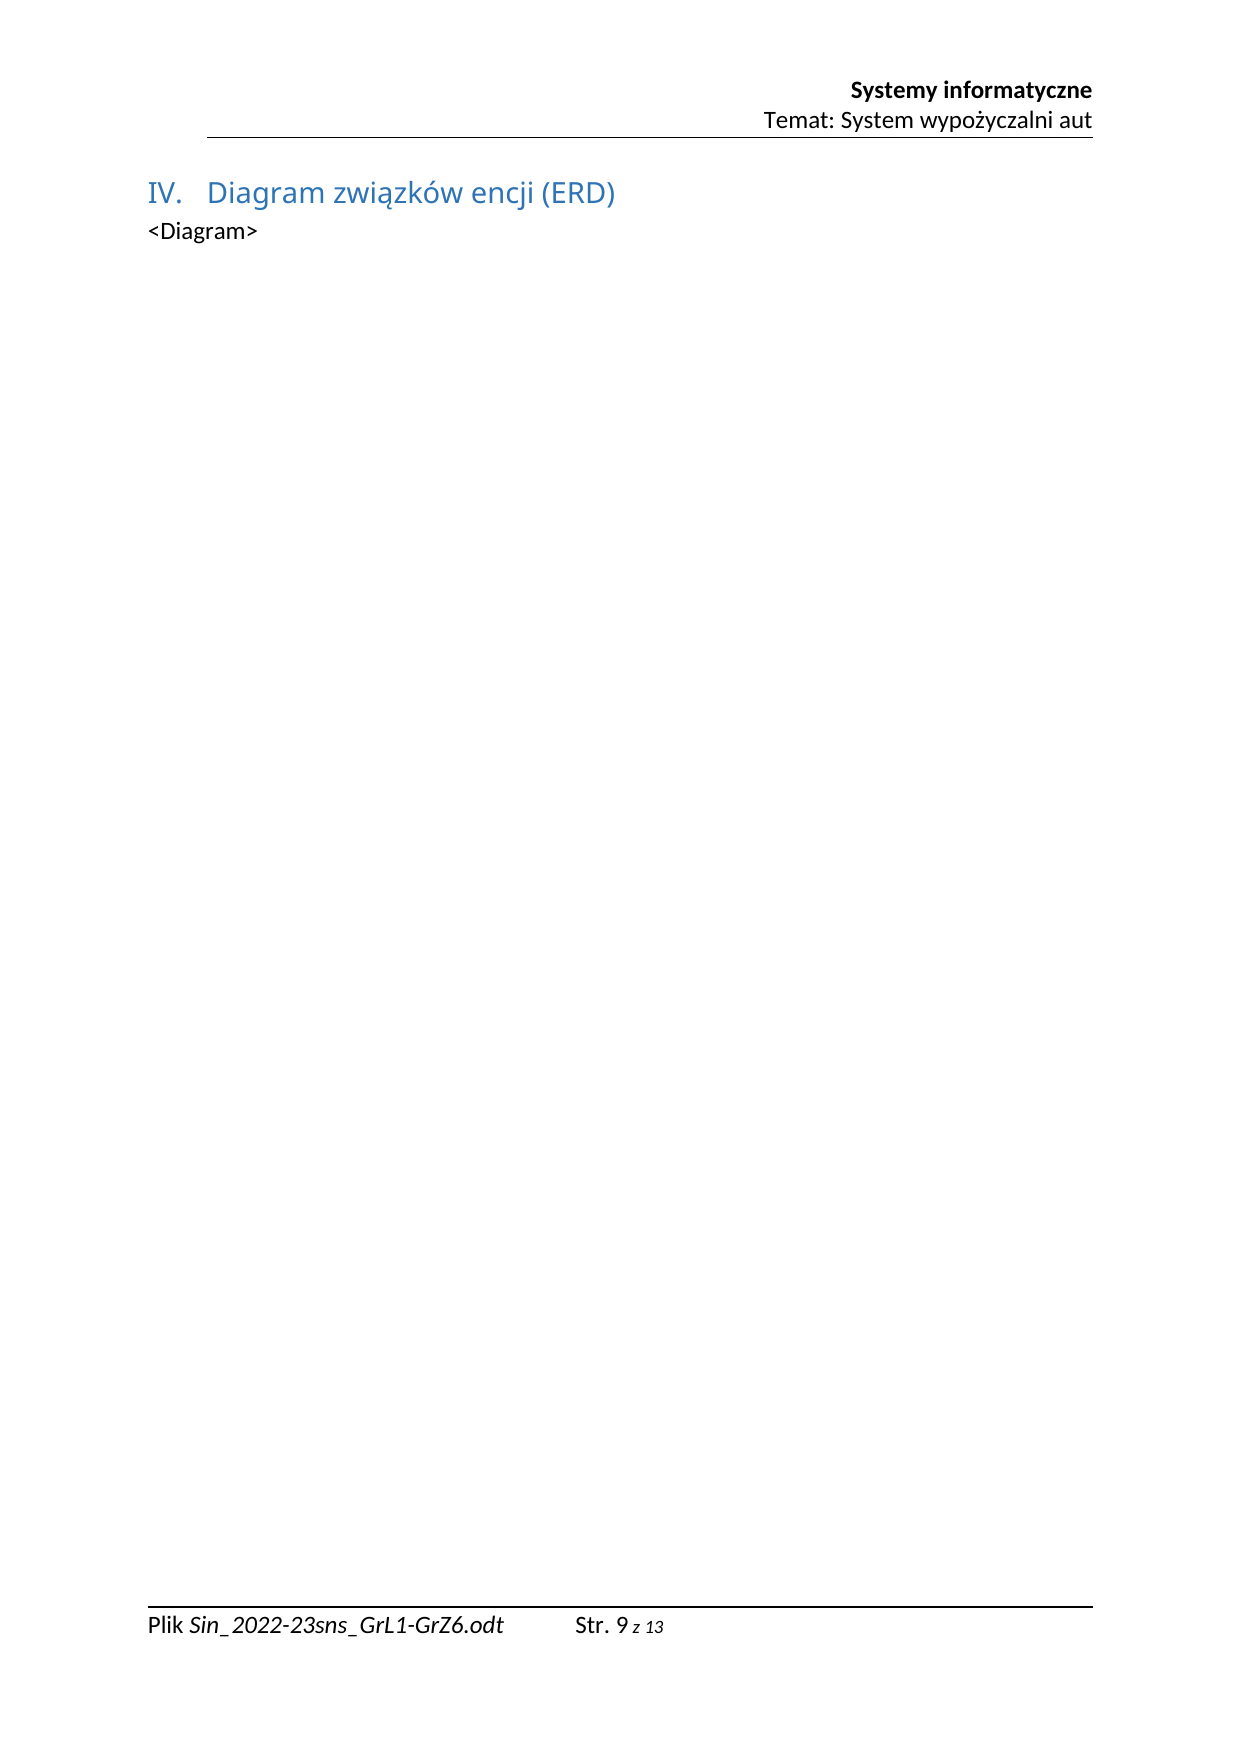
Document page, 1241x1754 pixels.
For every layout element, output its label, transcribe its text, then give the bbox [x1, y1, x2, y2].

subtitle Diagram związków encji (ERD) [148, 173, 1093, 212]
text <Diagram> [148, 215, 1093, 246]
